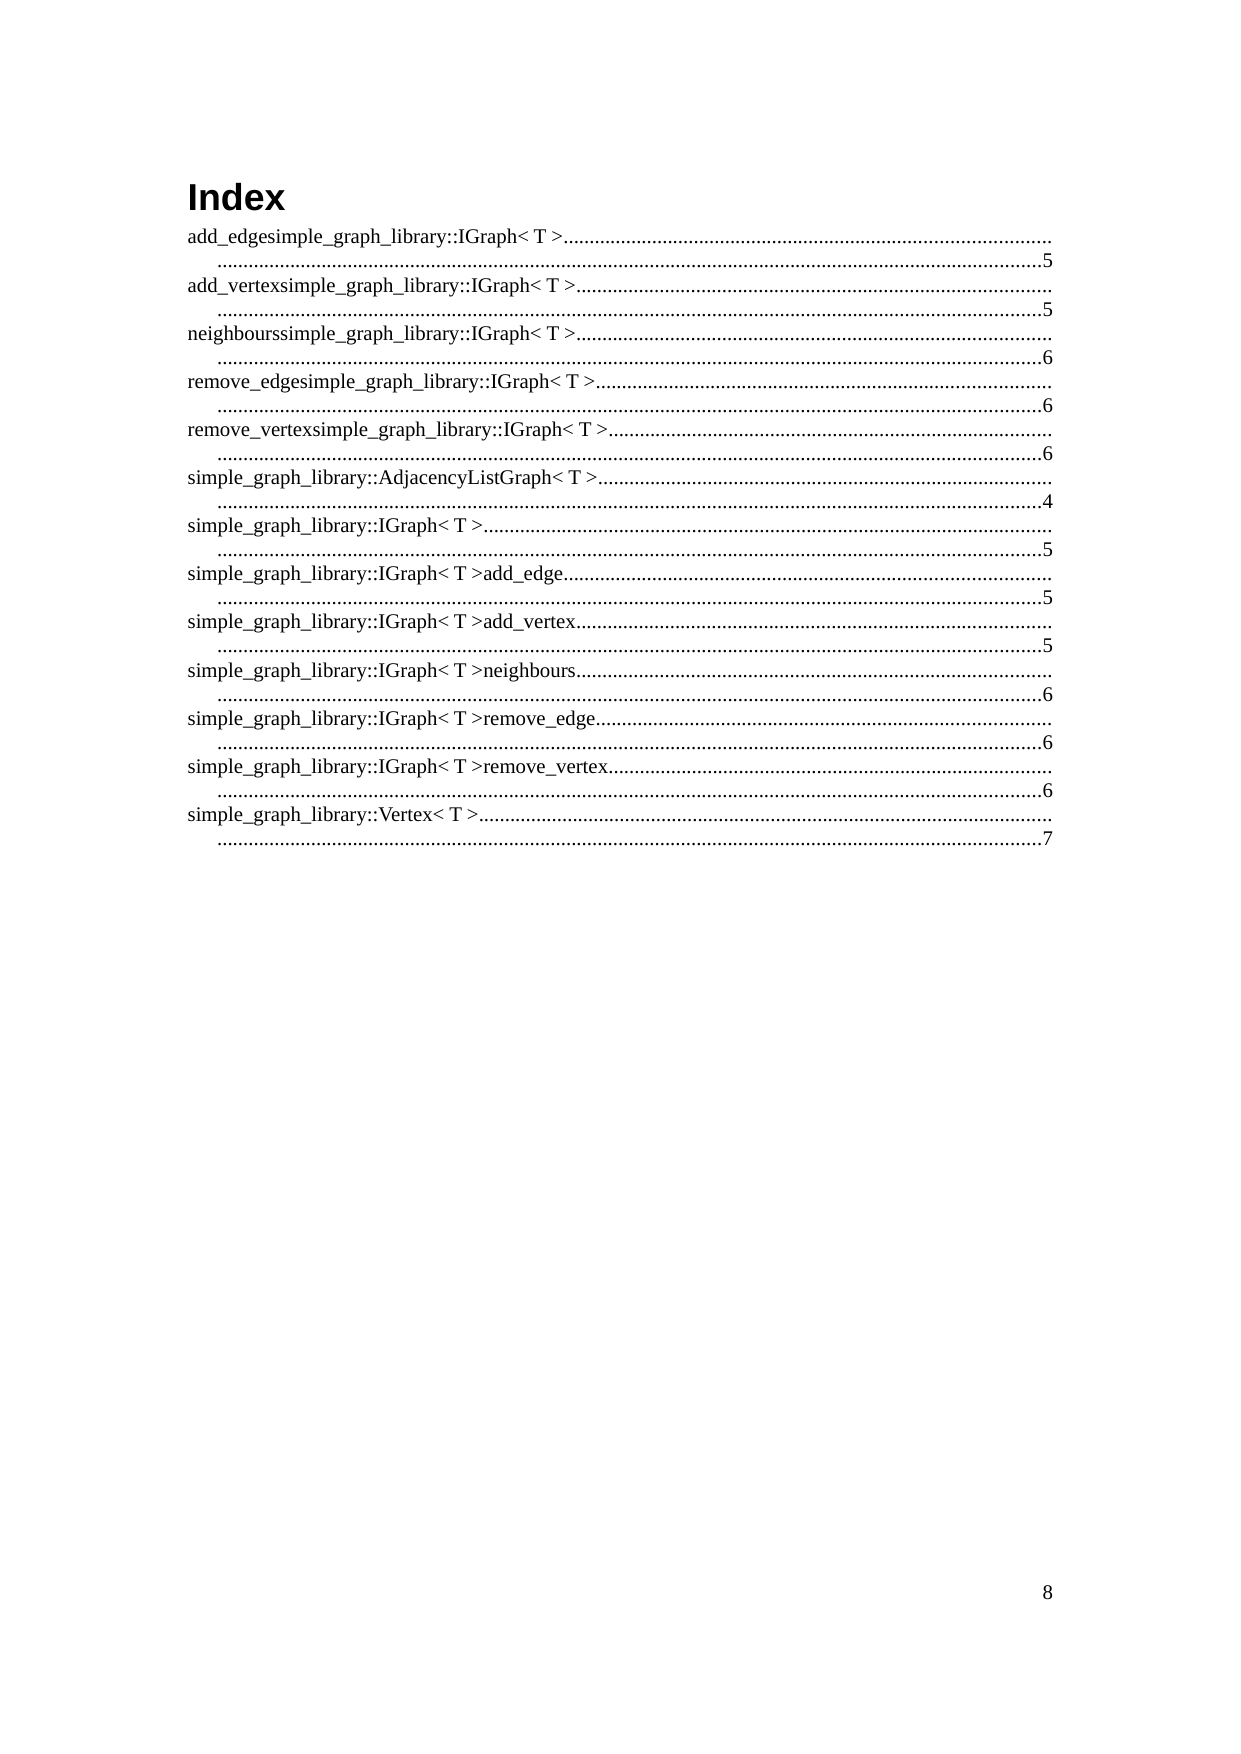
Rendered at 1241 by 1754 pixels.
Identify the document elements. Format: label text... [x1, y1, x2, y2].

text 5 [217, 297, 1053, 321]
subtitle Index [187, 175, 1053, 218]
text simple_graph_library::AdjacencyListGraph< T > [187, 465, 1053, 489]
text simple_graph_library::IGraph< T >remove_vertex [187, 754, 1053, 778]
text simple_graph_library::Vertex< T > [187, 802, 1053, 826]
text 6 [217, 441, 1053, 465]
text 6 [217, 682, 1053, 706]
text 6 [217, 778, 1053, 802]
text 4 [217, 489, 1053, 513]
text simple_graph_library::IGraph< T >neighbours [187, 657, 1053, 682]
text 5 [217, 537, 1053, 561]
text 5 [217, 248, 1053, 272]
text 5 [217, 633, 1053, 657]
text remove_edgesimple_graph_library::IGraph< T > [187, 369, 1053, 393]
text remove_vertexsimple_graph_library::IGraph< T > [187, 417, 1053, 441]
text 6 [217, 730, 1053, 754]
text 6 [217, 345, 1053, 369]
text add_edgesimple_graph_library::IGraph< T > [187, 224, 1053, 248]
text simple_graph_library::IGraph< T >add_edge [187, 561, 1053, 585]
text simple_graph_library::IGraph< T >add_vertex [187, 609, 1053, 633]
text neighbourssimple_graph_library::IGraph< T > [187, 321, 1053, 345]
text simple_graph_library::IGraph< T > [187, 513, 1053, 537]
text 5 [217, 585, 1053, 609]
text add_vertexsimple_graph_library::IGraph< T > [187, 272, 1053, 297]
text 6 [217, 393, 1053, 417]
text 7 [217, 826, 1053, 850]
text simple_graph_library::IGraph< T >remove_edge [187, 706, 1053, 730]
